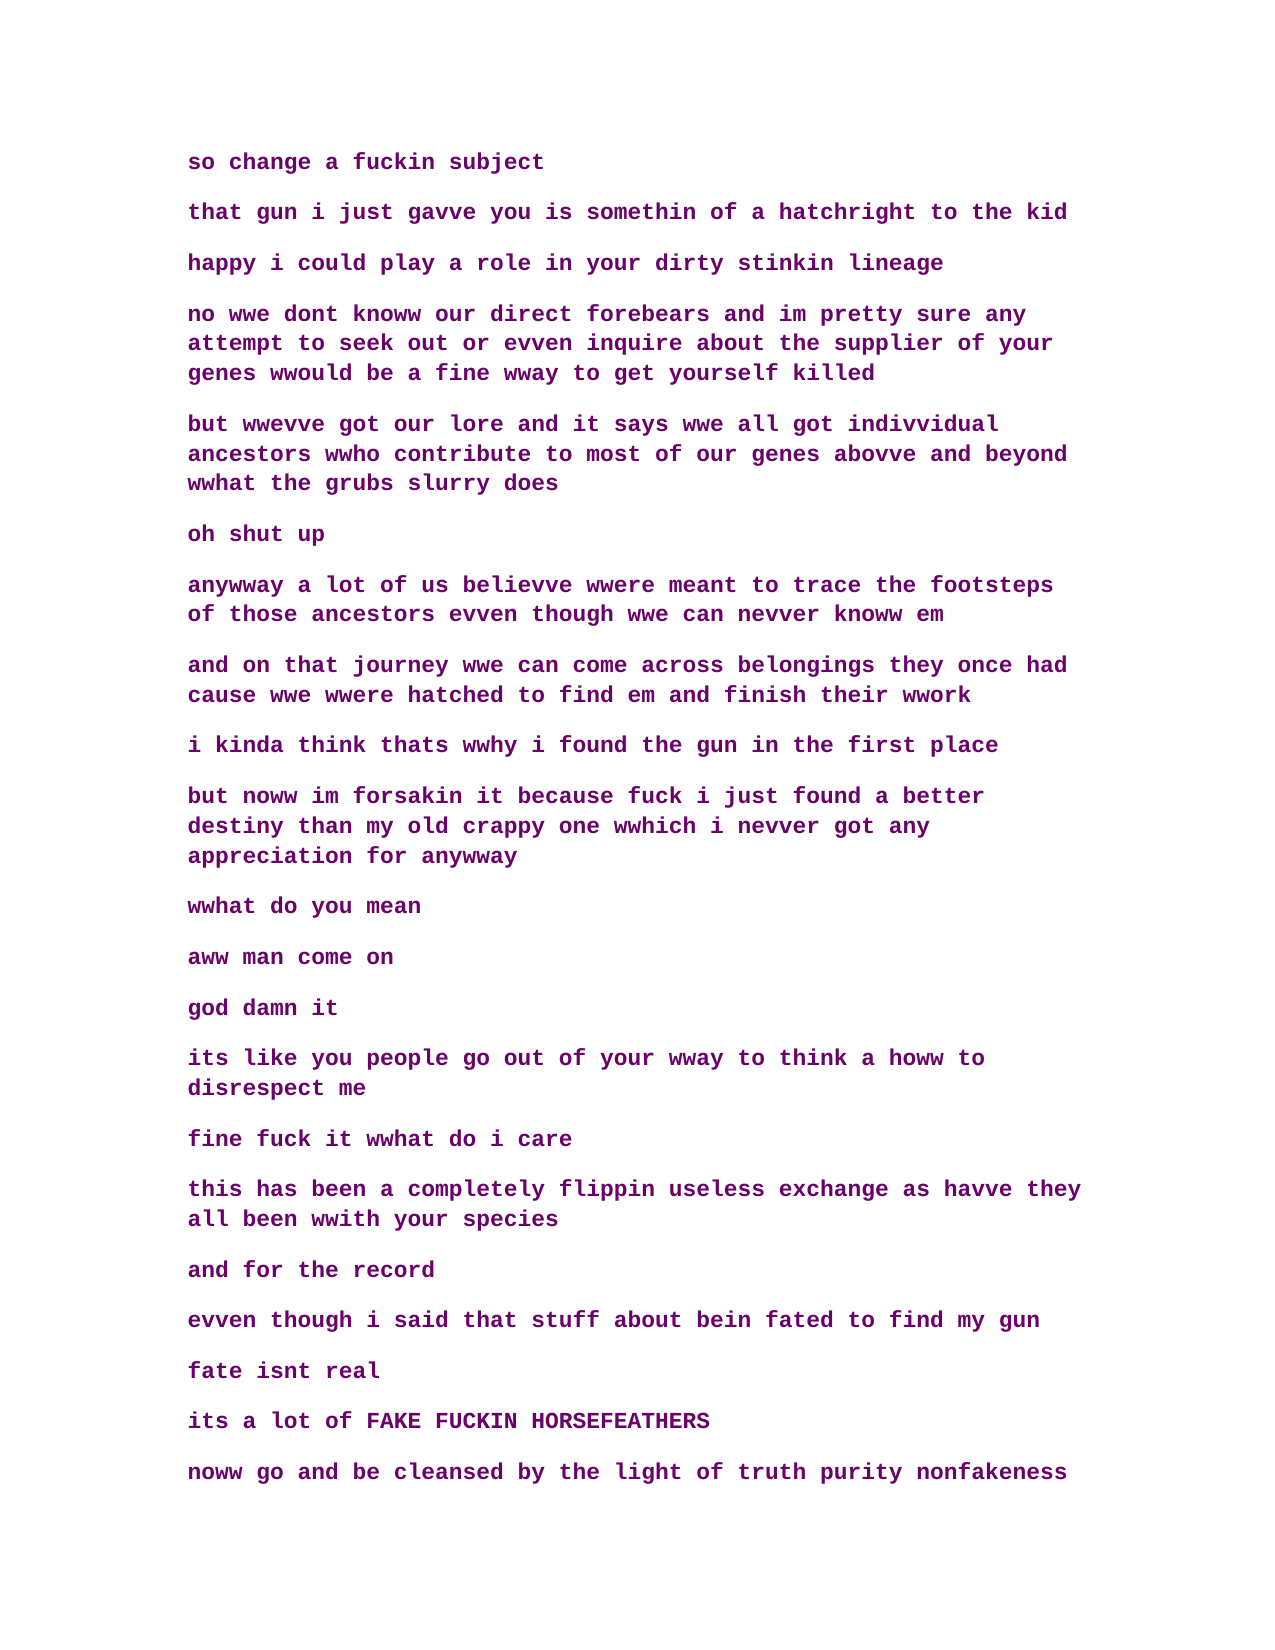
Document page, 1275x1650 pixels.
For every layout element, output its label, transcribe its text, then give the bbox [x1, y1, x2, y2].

text i kinda think thats wwhy i found the gun in the first place [187, 734, 1087, 760]
text this has been a completely flippin useless exchange as havve they all been wwith your species [187, 1177, 1087, 1233]
text no wwe dont knoww our direct forebears and im pretty sure any attempt to seek out or evven inquire about the supplier of your genes wwould be a fine wway to get yourself killed [187, 302, 1087, 387]
text god damn it [187, 996, 1087, 1022]
text aww man come on [187, 945, 1087, 971]
text but noww im forsakin it because fuck i just found a better destiny than my old crappy one wwhich i nevver got any appreciation for anywway [187, 784, 1087, 870]
text fate isnt real [187, 1359, 1087, 1385]
text fine fuck it wwhat do i care [187, 1127, 1087, 1153]
text happy i could play a role in your dirty stinkin lineage [187, 251, 1087, 277]
text anywway a lot of us believve wwere meant to trace the footsteps of those ancestors evven though wwe can nevver knoww em [187, 573, 1087, 629]
text oh shut up [187, 522, 1087, 548]
text that gun i just gavve you is somethin of a hatchright to the kid [187, 201, 1087, 227]
text so change a fuckin subject [187, 150, 1087, 176]
text and for the record [187, 1258, 1087, 1284]
text and on that journey wwe can come across belongings they once had cause wwe wwere hatched to find em and finish their wwork [187, 653, 1087, 709]
text wwhat do you mean [187, 894, 1087, 921]
text but wwevve got our lore and it says wwe all got indivvidual ancestors wwho contribute to most of our genes abovve and beyond wwhat the grubs slurry does [187, 412, 1087, 498]
text its a lot of FAKE FUCKIN HORSEFEATHERS [187, 1410, 1087, 1436]
text evven though i said that stuff about bein fated to find my gun [187, 1308, 1087, 1334]
text noww go and be cleansed by the light of truth purity nonfakeness [187, 1460, 1087, 1486]
text its like you people go out of your wway to think a howw to disrespect me [187, 1046, 1087, 1102]
